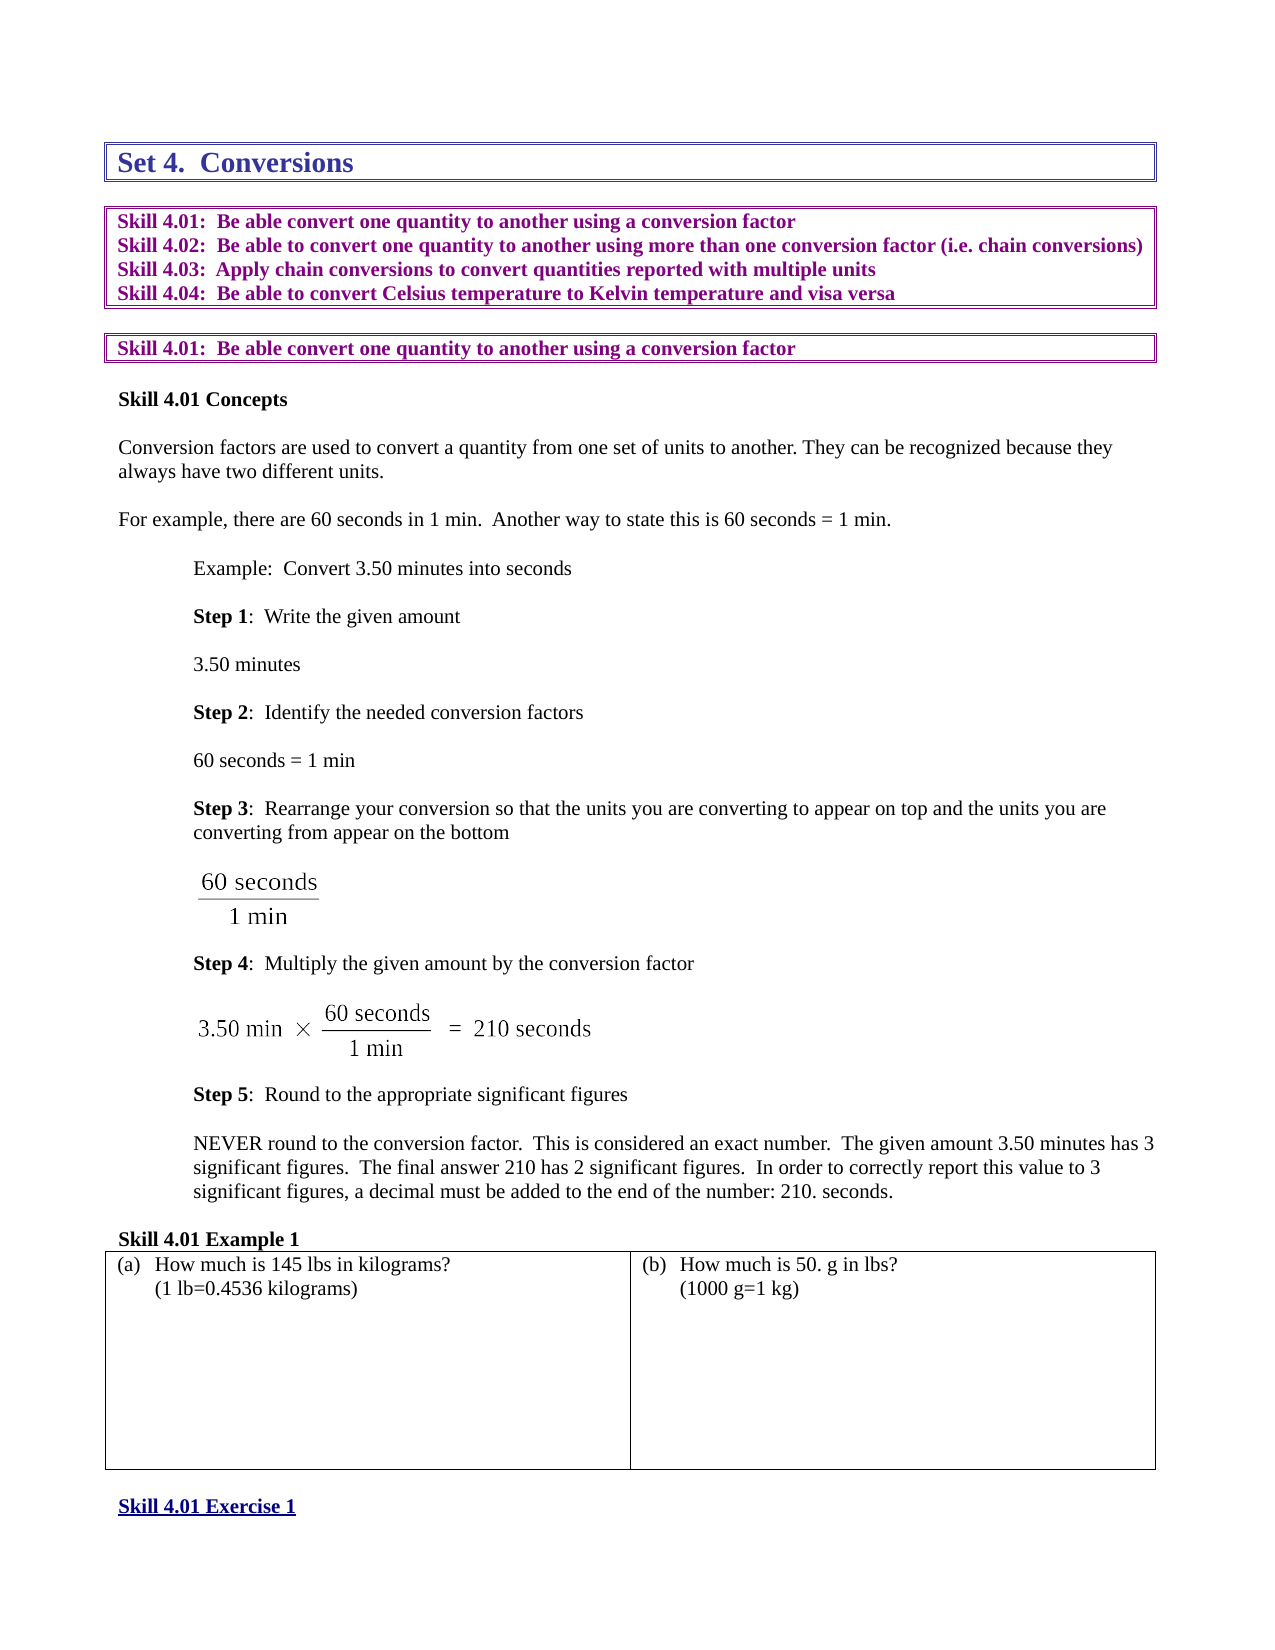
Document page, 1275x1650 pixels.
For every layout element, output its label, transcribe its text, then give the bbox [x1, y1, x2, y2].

text Step 1: Write the given amount [193, 603, 1157, 628]
text Step 5: Round to the appropriate significant figures [193, 1082, 1157, 1106]
text 60 seconds = 1 min [193, 748, 1157, 772]
text Skill 4.01 Exercise 1 [118, 1493, 1157, 1518]
text Step 4: Multiply the given amount by the conversion factor [193, 951, 1157, 975]
text 3.50 minutes [193, 652, 1157, 676]
table_header Skill 4.01: Be able convert one quantity to another using a conversion factor Skill 4.02: Be able to convert one quantity to another using more than one conversion factor (i.e. chain conversions) Skill 4.03: Apply chain conversions to convert quantities reported with multiple units Skill 4.04: Be able to convert Celsius temperature to Kelvin temperature and visa versa [107, 209, 1154, 305]
text Skill 4.01 Example 1 [118, 1227, 1157, 1251]
table_header How much is 145 lbs in kilograms? (1 lb=0.4536 kilograms) [106, 1252, 630, 1468]
text For example, there are 60 seconds in 1 min. Another way to state this is 60 seconds = 1 min. [118, 507, 1157, 531]
text NEVER round to the conversion factor. This is considered an exact number. The given amount 3.50 minutes has 3 significant figures. The final answer 210 has 2 significant figures. In order to correctly report this value to 3 significant figures, a decimal must be added to the end of the number: 210. seconds. [193, 1131, 1157, 1203]
text Conversion factors are used to convert a quantity from one set of units to another. They can be recognized because they always have two different units. [118, 435, 1157, 483]
text Skill 4.01 Concepts [118, 387, 1157, 411]
table_header Set 4. Conversions [107, 145, 1154, 179]
table_header Skill 4.01: Be able convert one quantity to another using a conversion factor [107, 336, 1154, 360]
text Step 2: Identify the needed conversion factors [193, 700, 1157, 724]
table_header How much is 50. g in lbs? (1000 g=1 kg) [631, 1252, 1155, 1468]
text Example: Convert 3.50 minutes into seconds [193, 555, 1157, 579]
text Step 3: Rearrange your conversion so that the units you are converting to appear on top and the units you are converting from appear on the bottom [193, 796, 1157, 844]
